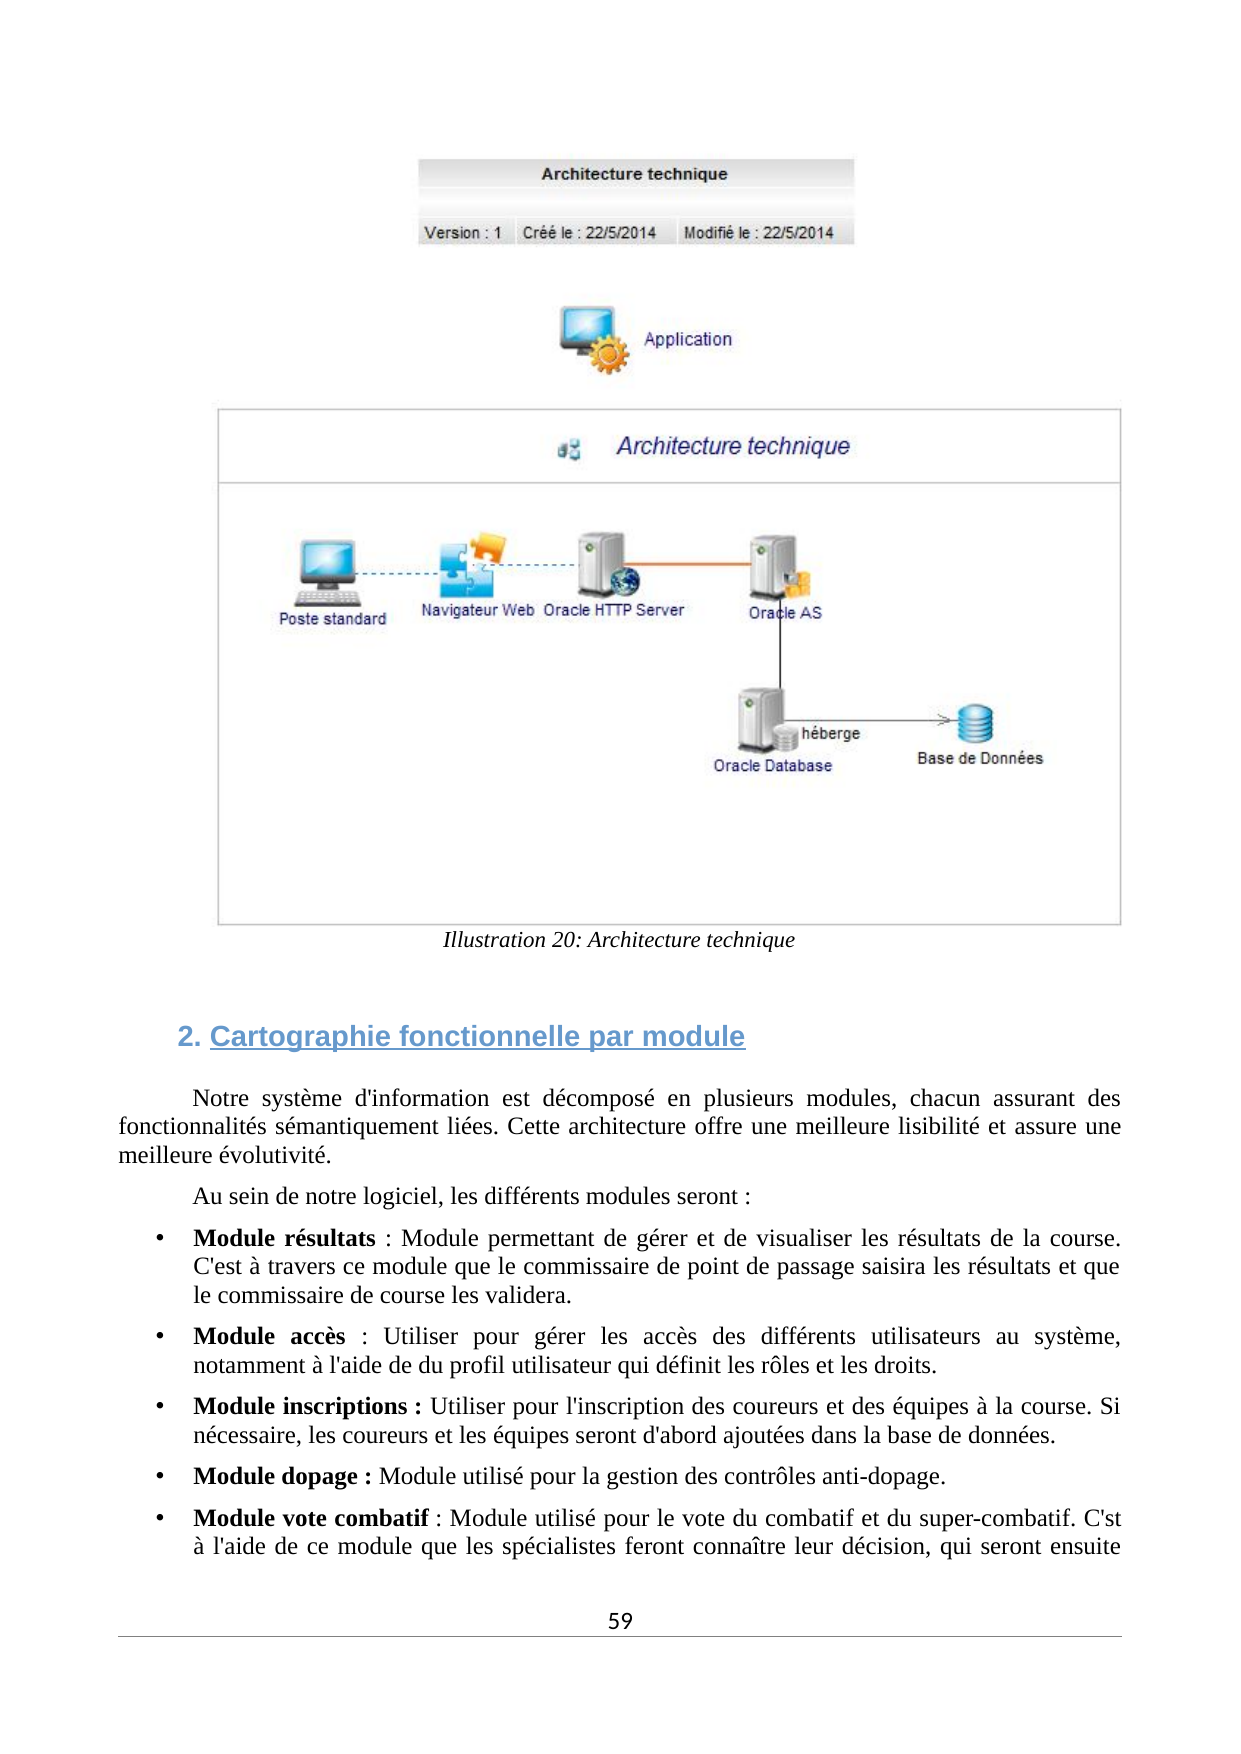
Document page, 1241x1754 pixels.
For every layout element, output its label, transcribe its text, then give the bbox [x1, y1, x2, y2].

list Module accès : Utiliser pour gérer les accès des différents utilisateurs au système, notamment à l'aide de du profil utilisateur qui définit les rôles et les droits. [156, 1321, 1122, 1379]
picture [118, 130, 1123, 927]
list Module dopage : Module utilisé pour la gestion des contrôles anti-dopage. [156, 1461, 1122, 1490]
text Au sein de notre logiciel, les différents modules seront : [118, 1181, 1122, 1210]
text Notre système d'information est décomposé en plusieurs modules, chacun assurant des fonctionnalités sémantiquement liées. Cette architecture offre une meilleure lisibilité et assure une meilleure évolutivité. [118, 1083, 1122, 1169]
list Module vote combatif : Module utilisé pour le vote du combatif et du super-combatif. C'st à l'aide de ce module que les spécialistes feront connaître leur décision, qui seront ensuite [156, 1503, 1122, 1560]
list Module inscriptions : Utiliser pour l'inscription des coureurs et des équipes à la course. Si nécessaire, les coureurs et les équipes seront d'abord ajoutées dans la base de données. [156, 1391, 1122, 1449]
subtitle Cartographie fonctionnelle par module [177, 1019, 1122, 1052]
text Illustration 20: Architecture technique [118, 927, 1122, 953]
list Module résultats : Module permettant de gérer et de visualiser les résultats de la course. C'est à travers ce module que le commissaire de point de passage saisira les résultats et que le commissaire de course les validera. [156, 1223, 1122, 1309]
